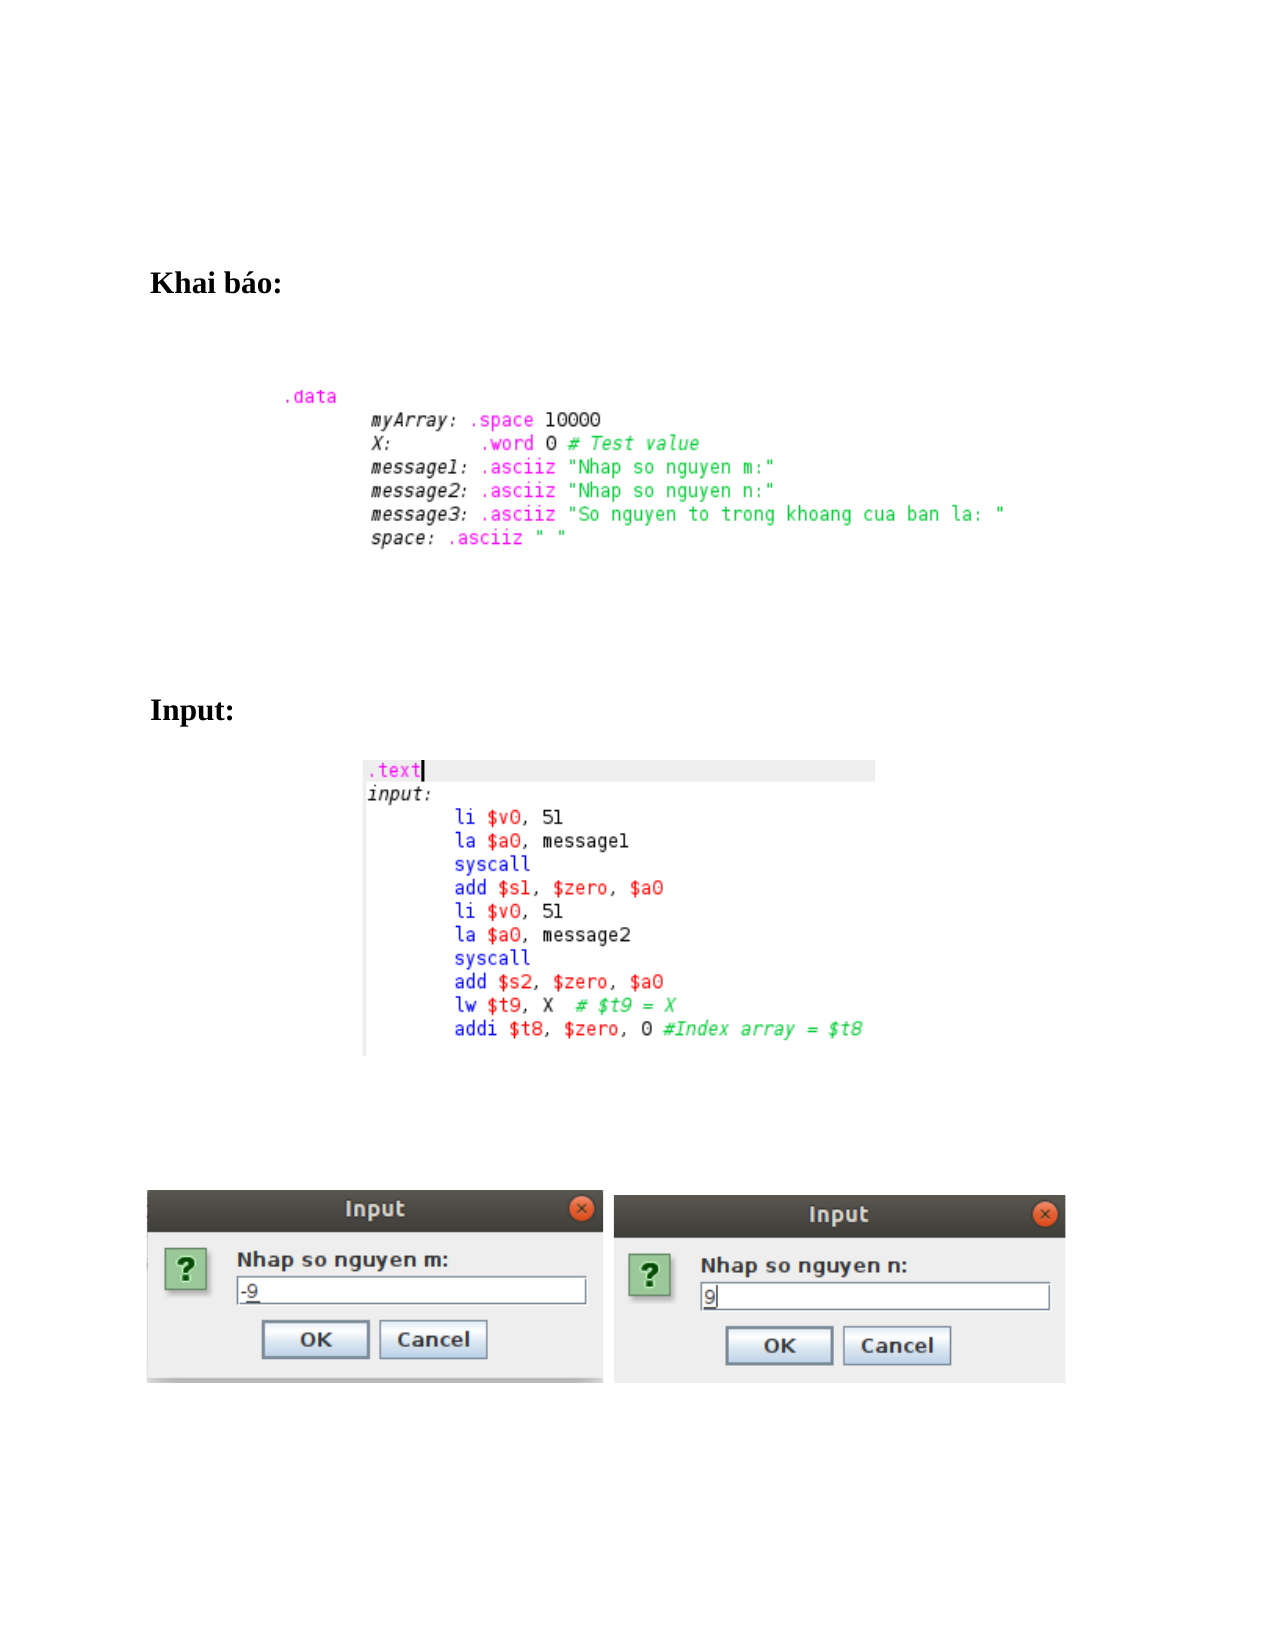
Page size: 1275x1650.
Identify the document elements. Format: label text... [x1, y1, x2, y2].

text Input: [150, 691, 1125, 727]
text Khai báo: [150, 264, 1125, 300]
